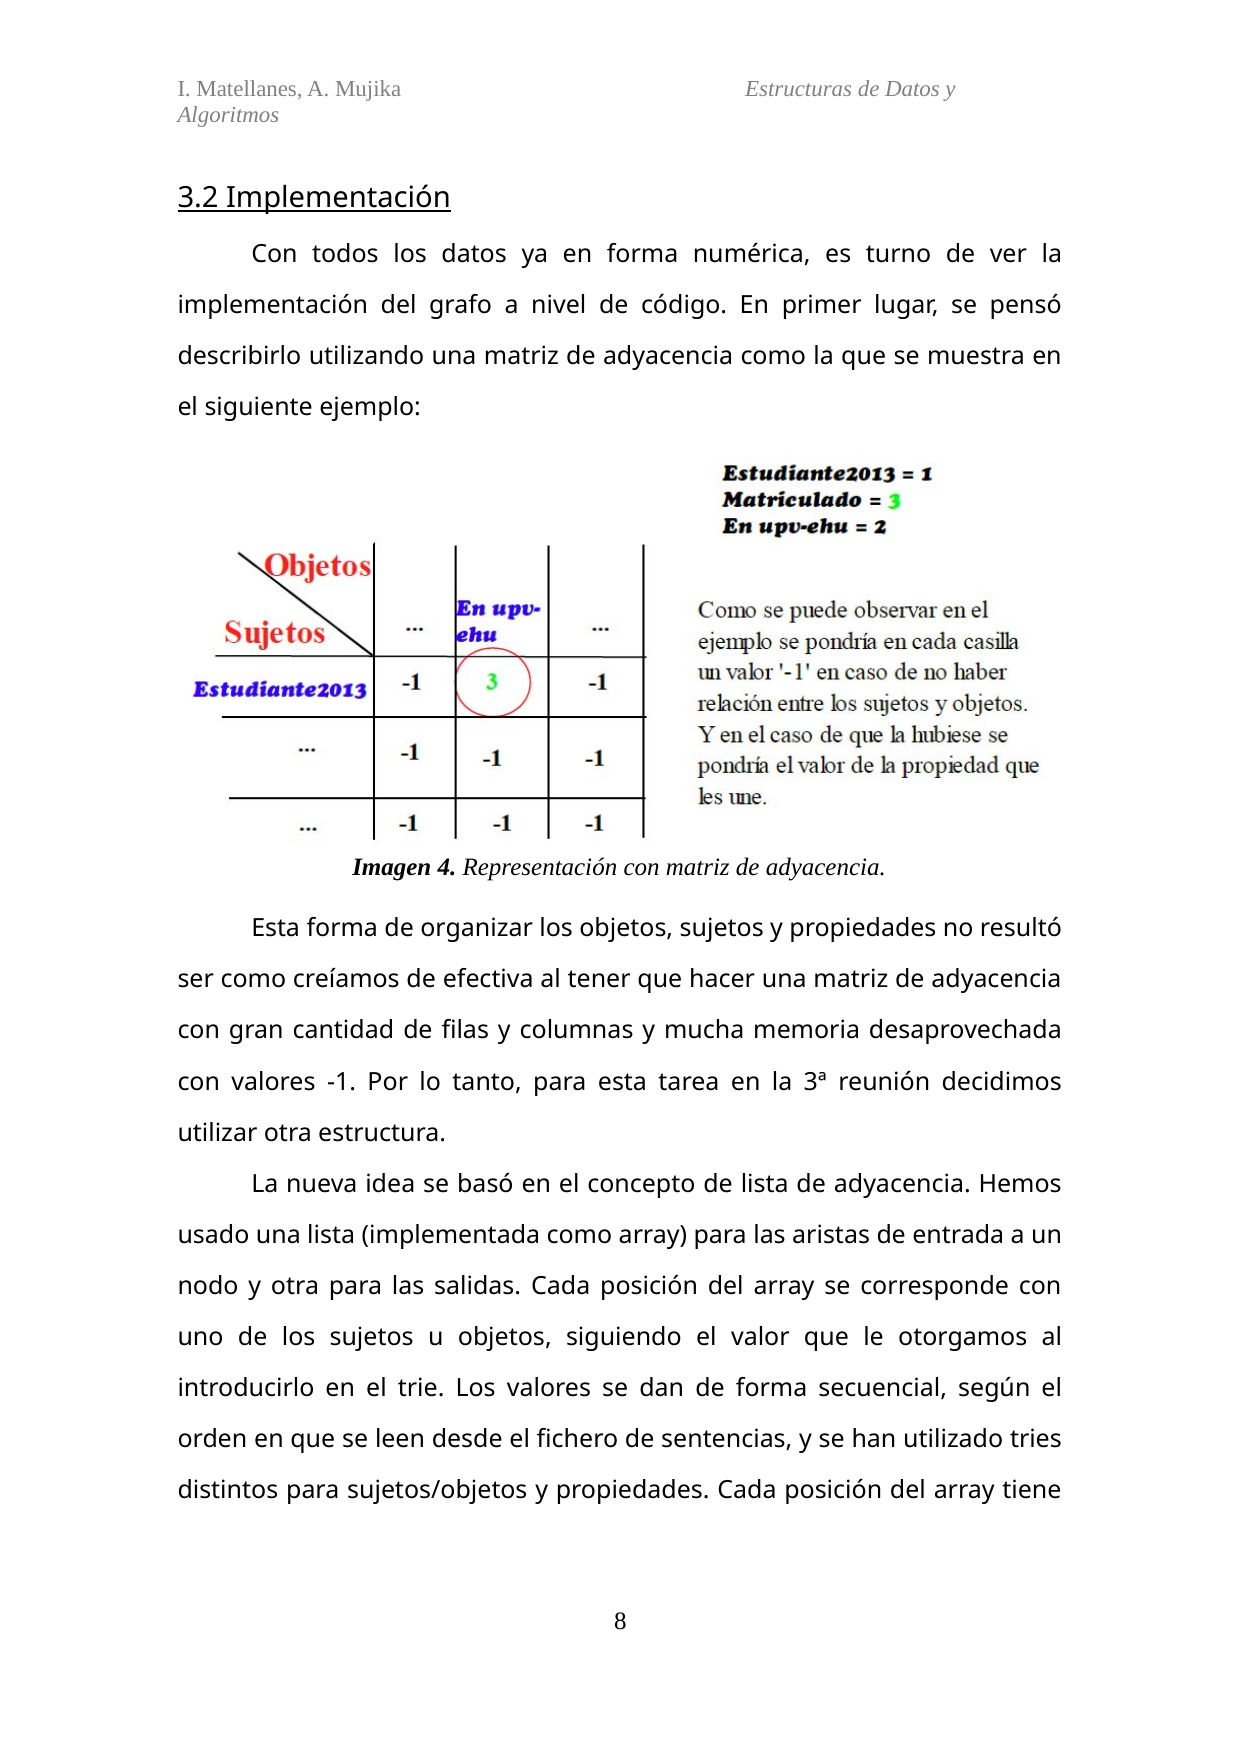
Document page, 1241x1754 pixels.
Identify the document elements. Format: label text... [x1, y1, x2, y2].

text La nueva idea se basó en el concepto de lista de adyacencia. Hemos usado una lista (implementada como array) para las aristas de entrada a un nodo y otra para las salidas. Cada posición del array se corresponde con uno de los sujetos u objetos, siguiendo el valor que le otorgamos al introducirlo en el trie. Los valores se dan de forma secuencial, según el orden en que se leen desde el fichero de sentencias, y se han utilizado tries distintos para sujetos/objetos y propiedades. Cada posición del array tiene [177, 1165, 1063, 1506]
text Esta forma de organizar los objetos, sujetos y propiedades no resultó ser como creíamos de efectiva al tener que hacer una matriz de adyacencia con gran cantidad de filas y columnas y mucha memoria desaprovechada con valores -1. Por lo tanto, para esta tarea en la 3ª reunión decidimos utilizar otra estructura. [177, 910, 1063, 1148]
text 3.2 Implementación [177, 176, 1063, 216]
text Con todos los datos ya en forma numérica, es turno de ver la implementación del grafo a nivel de código. En primer lugar, se pensó describirlo utilizando una matriz de adyacencia como la que se muestra en el siguiente ejemplo: [177, 236, 1063, 423]
text Imagen 4. Representación con matriz de adyacencia. [177, 853, 1063, 881]
